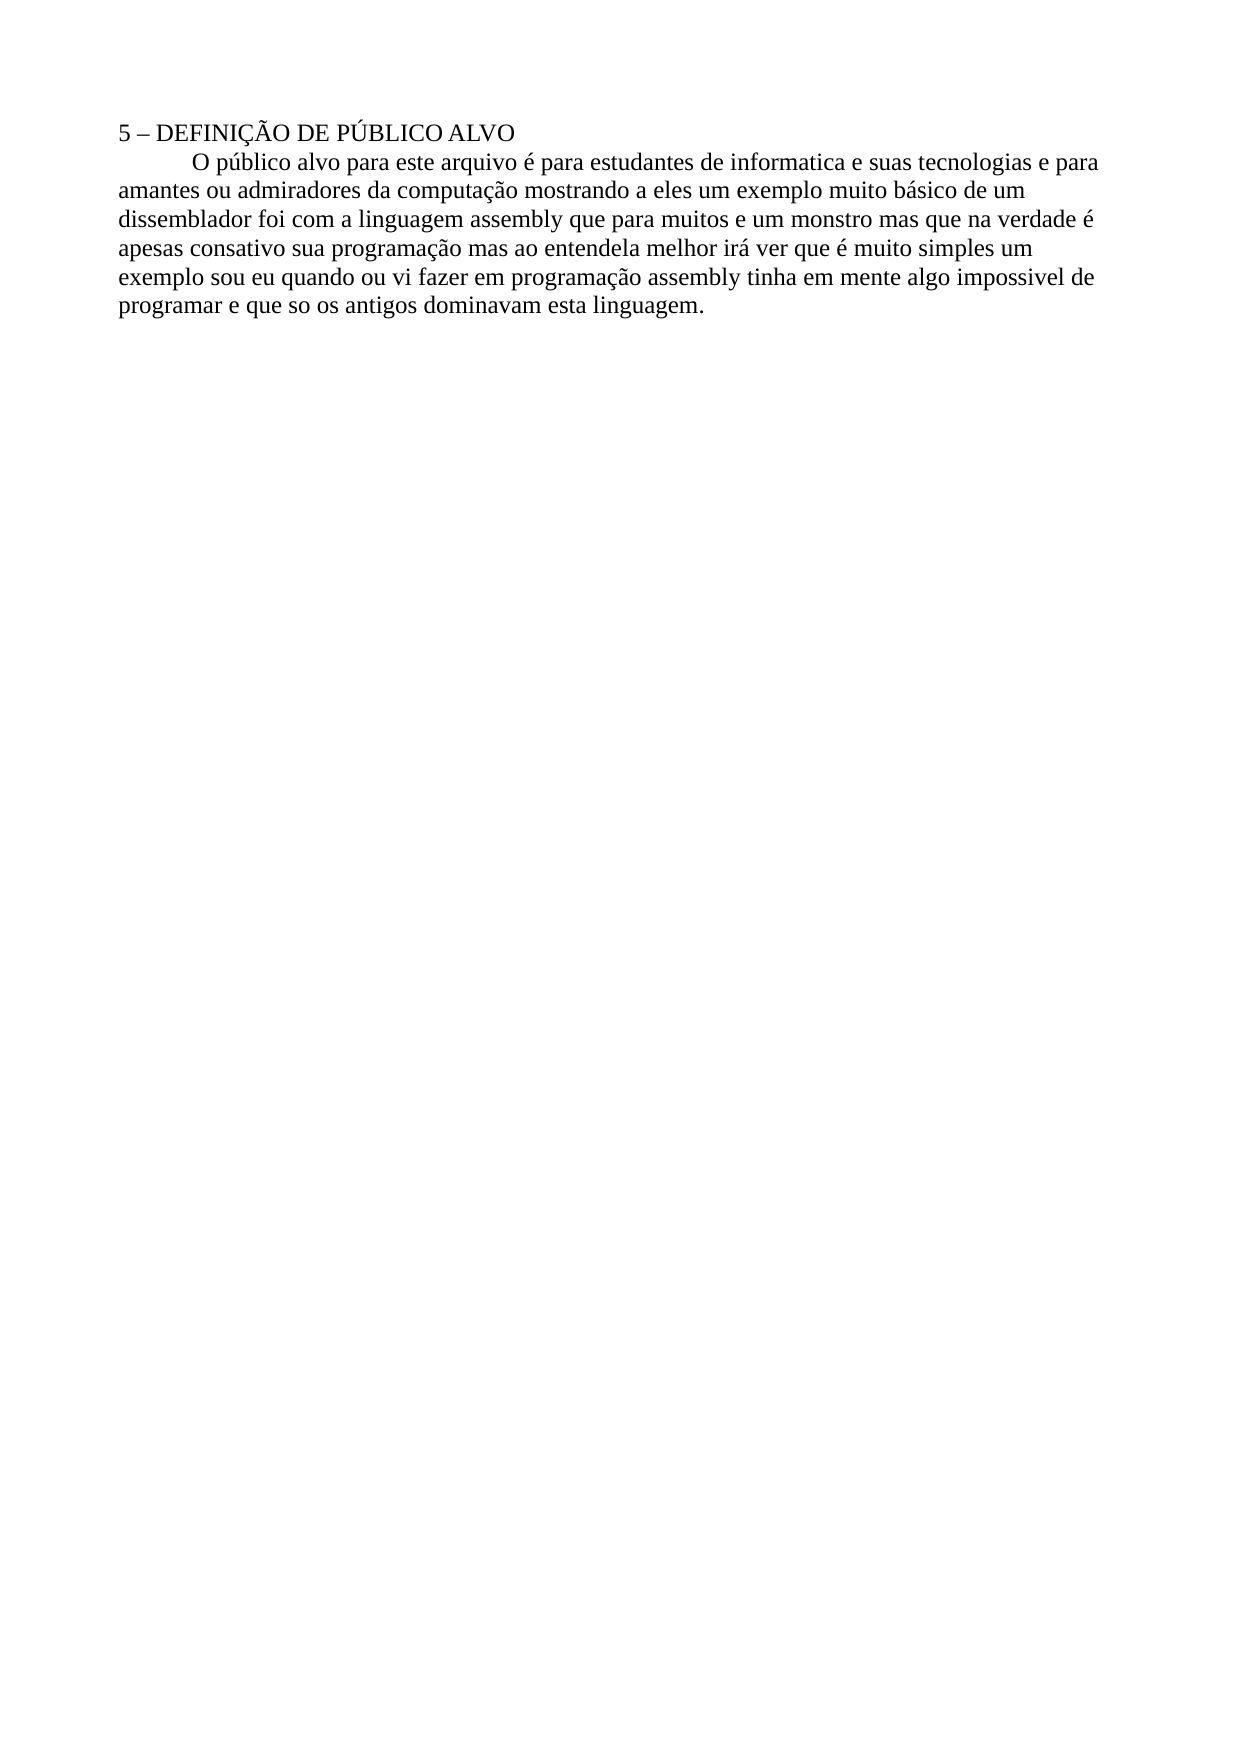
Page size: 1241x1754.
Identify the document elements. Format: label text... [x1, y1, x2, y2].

text 5 – DEFINIÇÃO DE PÚBLICO ALVO [118, 118, 1122, 147]
text O público alvo para este arquivo é para estudantes de informatica e suas tecnologias e para amantes ou admiradores da computação mostrando a eles um exemplo muito básico de um dissemblador foi com a linguagem assembly que para muitos e um monstro mas que na verdade é apesas consativo sua programação mas ao entendela melhor irá ver que é muito simples um exemplo sou eu quando ou vi fazer em programação assembly tinha em mente algo impossivel de programar e que so os antigos dominavam esta linguagem. [118, 147, 1122, 319]
